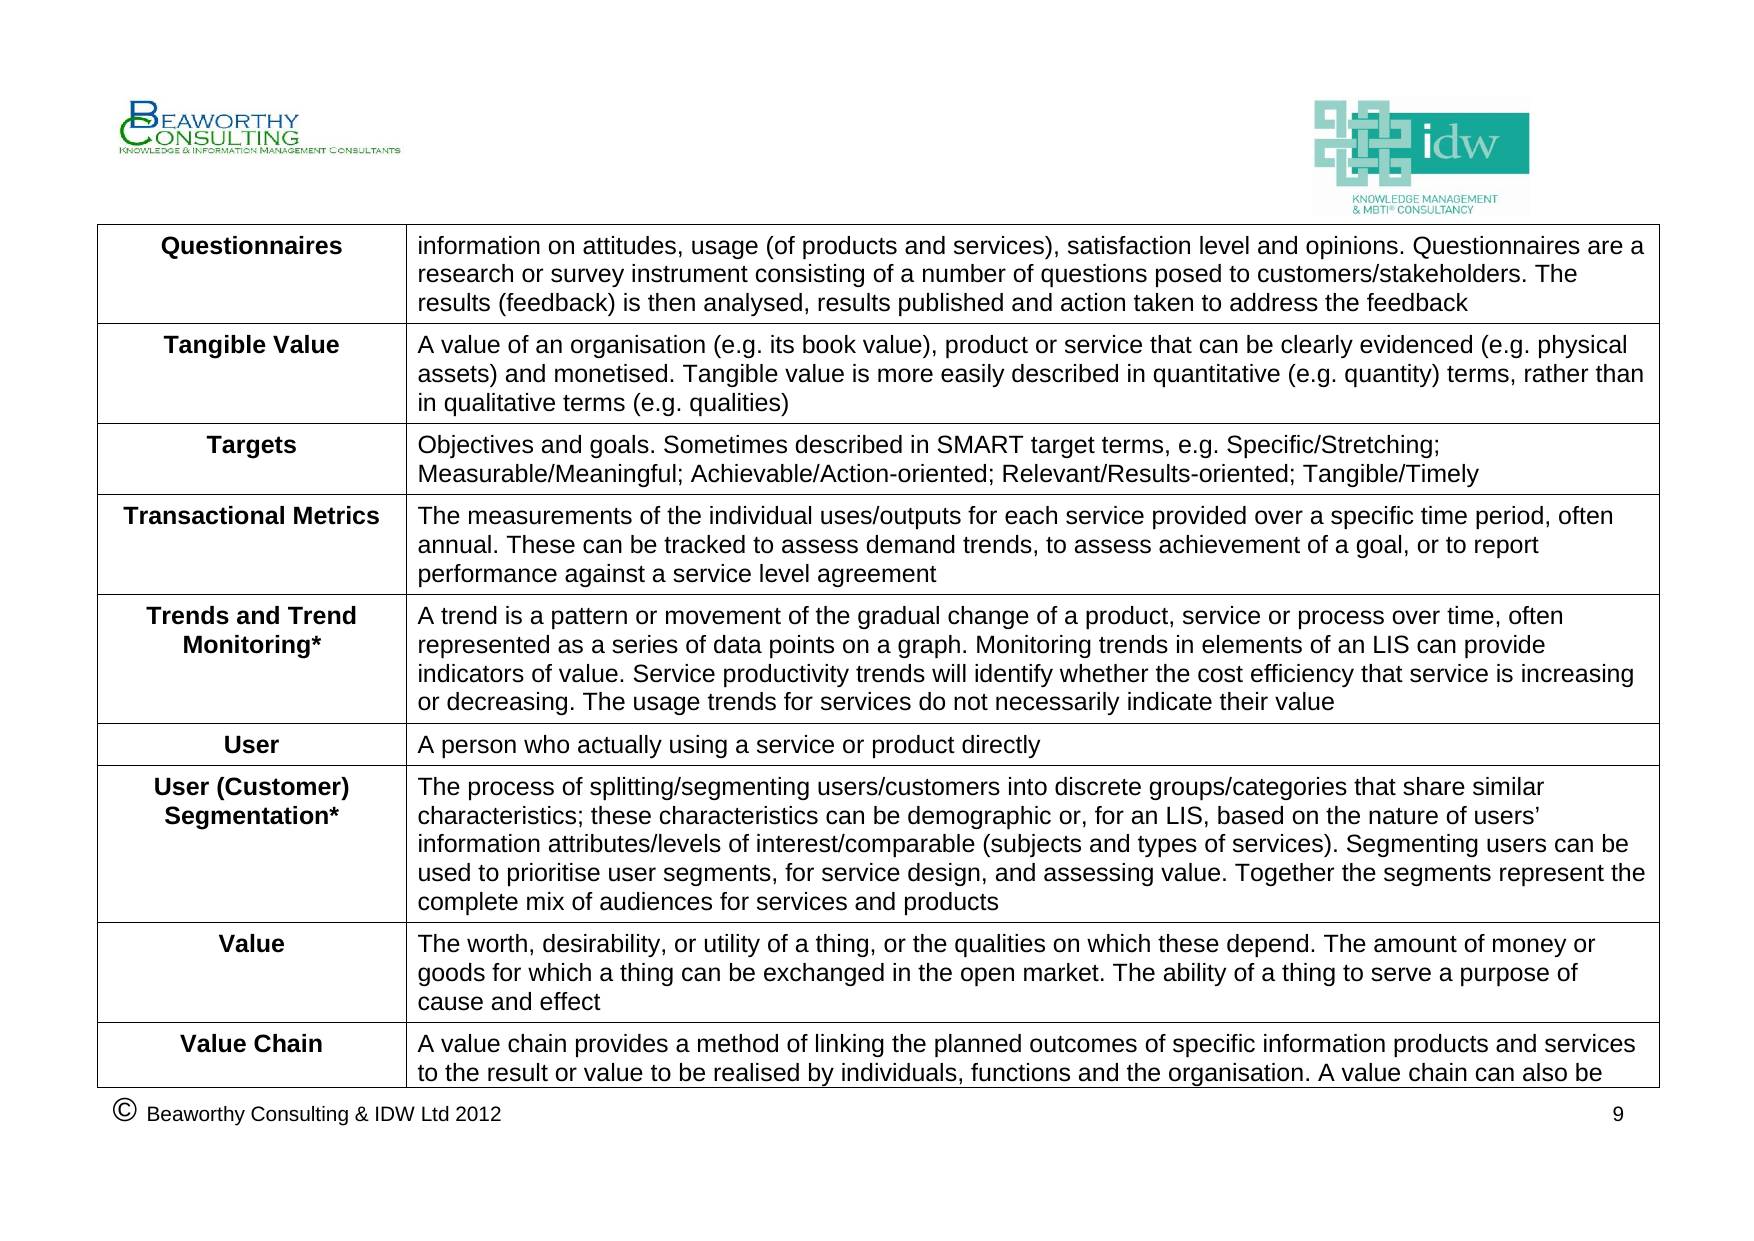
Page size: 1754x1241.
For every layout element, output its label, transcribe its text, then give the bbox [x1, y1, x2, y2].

table_cell Value [98, 923, 406, 1022]
table_cell Trends and Trend Monitoring* [98, 595, 406, 722]
table_cell Targets [98, 424, 406, 494]
table_cell information on attitudes, usage (of products and services), satisfaction level and opinions. Questionnaires are a research or survey instrument consisting of a number of questions posed to customers/stakeholders. The results (feedback) is then analysed, results published and action taken to address the feedback [407, 225, 1659, 323]
table_cell A value of an organisation (e.g. its book value), product or service that can be clearly evidenced (e.g. physical assets) and monetised. Tangible value is more easily described in quantitative (e.g. quantity) terms, rather than in qualitative terms (e.g. qualities) [407, 324, 1659, 423]
table_cell Questionnaires [98, 225, 406, 323]
table_cell A person who actually using a service or product directly [407, 724, 1659, 765]
table_cell User (Customer) Segmentation* [98, 766, 406, 922]
table_cell The measurements of the individual uses/outputs for each service provided over a specific time period, often annual. These can be tracked to assess demand trends, to assess achievement of a goal, or to report performance against a service level agreement [407, 495, 1659, 594]
table_cell Tangible Value [98, 324, 406, 423]
table_cell The worth, desirability, or utility of a thing, or the qualities on which these depend. The amount of money or goods for which a thing can be exchanged in the open market. The ability of a thing to serve a purpose of cause and effect [407, 923, 1659, 1022]
table_cell User [98, 724, 406, 765]
table_cell Objectives and goals. Sometimes described in SMART target terms, e.g. Specific/Stretching; Measurable/Meaningful; Achievable/Action-oriented; Relevant/Results-oriented; Tangible/Timely [407, 424, 1659, 494]
table_cell Transactional Metrics [98, 495, 406, 594]
table_cell The process of splitting/segmenting users/customers into discrete groups/categories that share similar characteristics; these characteristics can be demographic or, for an LIS, based on the nature of users’ information attributes/levels of interest/comparable (subjects and types of services). Segmenting users can be used to prioritise user segments, for service design, and assessing value. Together the segments represent the complete mix of audiences for services and products [407, 766, 1659, 922]
table_cell A trend is a pattern or movement of the gradual change of a product, service or process over time, often represented as a series of data points on a graph. Monitoring trends in elements of an LIS can provide indicators of value. Service productivity trends will identify whether the cost efficiency that service is increasing or decreasing. The usage trends for services do not necessarily indicate their value [407, 595, 1659, 722]
table_cell A value chain provides a method of linking the planned outcomes of specific information products and services to the result or value to be realised by individuals, functions and the organisation. A value chain can also be [407, 1023, 1659, 1087]
table_cell Value Chain [98, 1023, 406, 1087]
